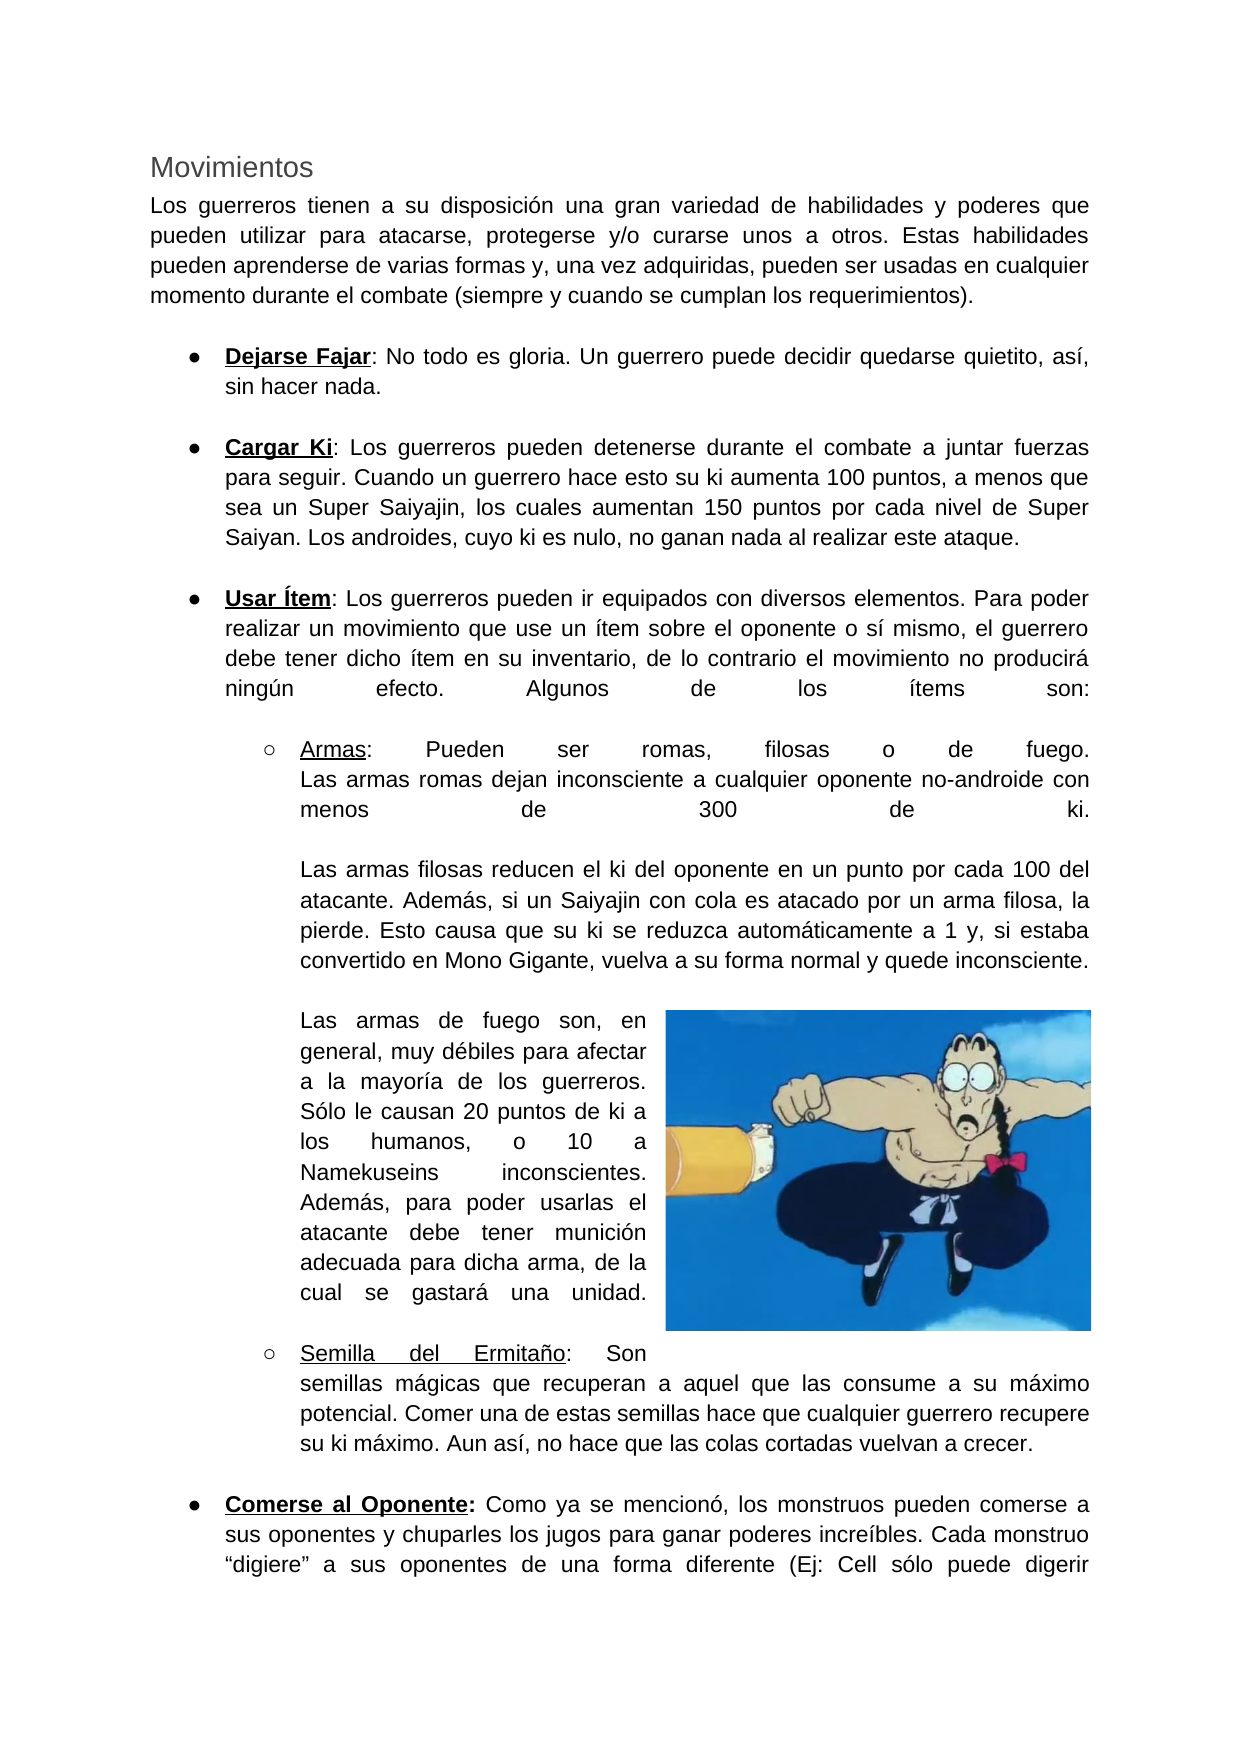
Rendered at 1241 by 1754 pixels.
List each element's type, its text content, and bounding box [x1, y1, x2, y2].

subtitle Movimientos [150, 150, 1090, 183]
list Armas: Pueden ser romas, filosas o de fuego. Las armas romas dejan inconsciente a cualquier oponente no-androide con menos de 300 de ki. Las armas filosas reducen el ki del oponente en un punto por cada 100 del atacante. Además, si un Saiyajin con cola es atacado por un arma filosa, la pierde. Esto causa que su ki se reduzca automáticamente a 1 y, si estaba convertido en Mono Gigante, vuelva a su forma normal y quede inconsciente. Las armas de fuego son, en general, muy débiles para afectar a la mayoría de los guerreros. Sólo le causan 20 puntos de ki a los humanos, o 10 a Namekuseins inconscientes. Además, para poder usarlas el atacante debe tener munición adecuada para dicha arma, de la cual se gastará una unidad. [262, 736, 1090, 1336]
list Cargar Ki: Los guerreros pueden detenerse durante el combate a juntar fuerzas para seguir. Cuando un guerrero hace esto su ki aumenta 100 puntos, a menos que sea un Super Saiyajin, los cuales aumentan 150 puntos por cada nivel de Super Saiyan. Los androides, cuyo ki es nulo, no ganan nada al realizar este ataque. [187, 433, 1090, 551]
list Usar Ítem: Los guerreros pueden ir equipados con diversos elementos. Para poder realizar un movimiento que use un ítem sobre el oponente o sí mismo, el guerrero debe tener dicho ítem en su inventario, de lo contrario el movimiento no producirá ningún efecto. Algunos de los ítems son: [187, 584, 1090, 732]
list Dejarse Fajar: No todo es gloria. Un guerrero puede decidir quedarse quietito, así, sin hacer nada. [187, 343, 1090, 399]
text Los guerreros tienen a su disposición una gran variedad de habilidades y poderes que pueden utilizar para atacarse, protegerse y/o curarse unos a otros. Estas habilidades pueden aprenderse de varias formas y, una vez adquiridas, pueden ser usadas en cualquier momento durante el combate (siempre y cuando se cumplan los requerimientos). [150, 192, 1090, 309]
picture [665, 1010, 1092, 1331]
list Comerse al Oponente: Como ya se mencionó, los monstruos pueden comerse a sus oponentes y chuparles los jugos para ganar poderes increíbles. Cada monstruo “digiere” a sus oponentes de una forma diferente (Ej: Cell sólo puede digerir [187, 1491, 1090, 1578]
list Semilla del Ermitaño: Son semillas mágicas que recuperan a aquel que las consume a su máximo potencial. Comer una de estas semillas hace que cualquier guerrero recupere su ki máximo. Aun así, no hace que las colas cortadas vuelvan a crecer. [262, 1340, 1090, 1457]
